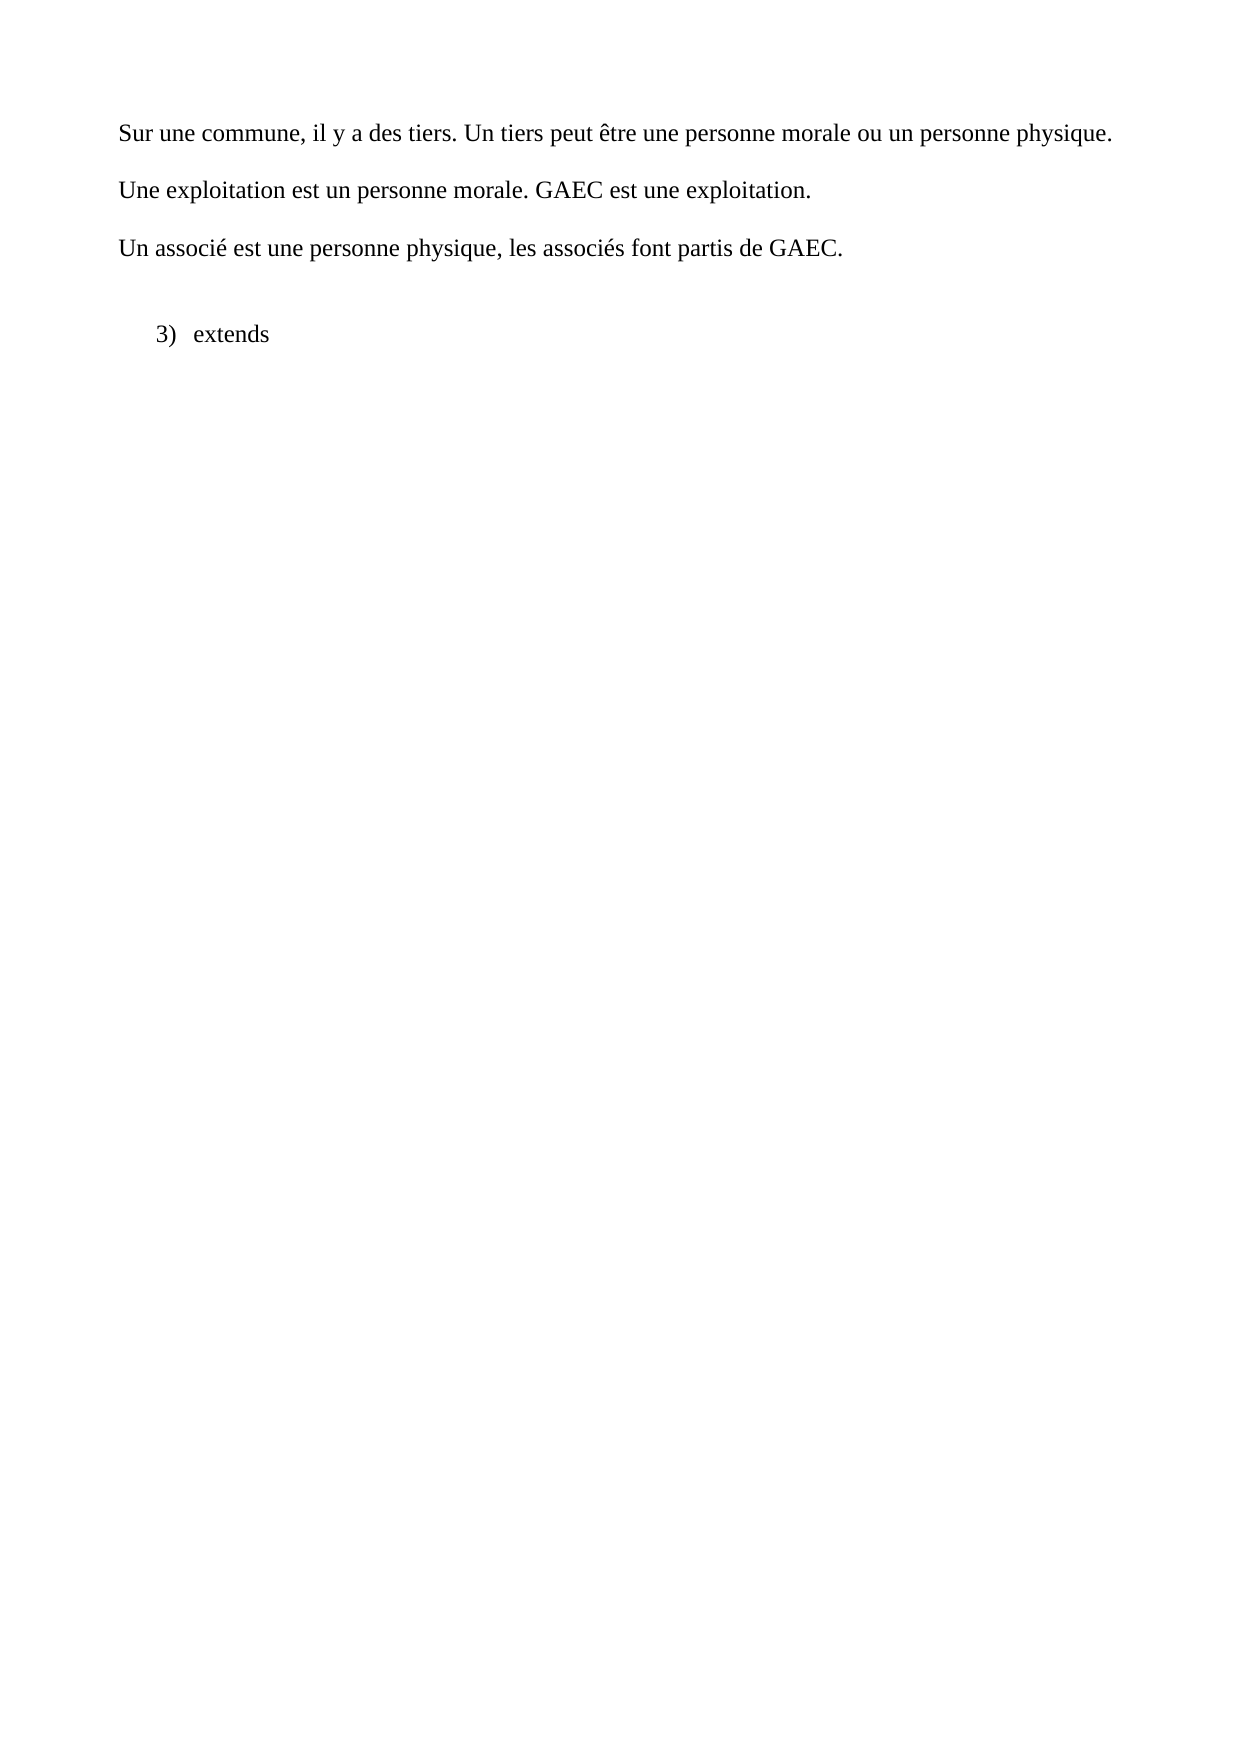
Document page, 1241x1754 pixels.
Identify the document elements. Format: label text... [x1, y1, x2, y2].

list extends [156, 319, 1122, 348]
text Une exploitation est un personne morale. GAEC est une exploitation. [118, 176, 1122, 204]
text Un associé est une personne physique, les associés font partis de GAEC. [118, 233, 1122, 262]
text Sur une commune, il y a des tiers. Un tiers peut être une personne morale ou un personne physique. [118, 118, 1122, 147]
